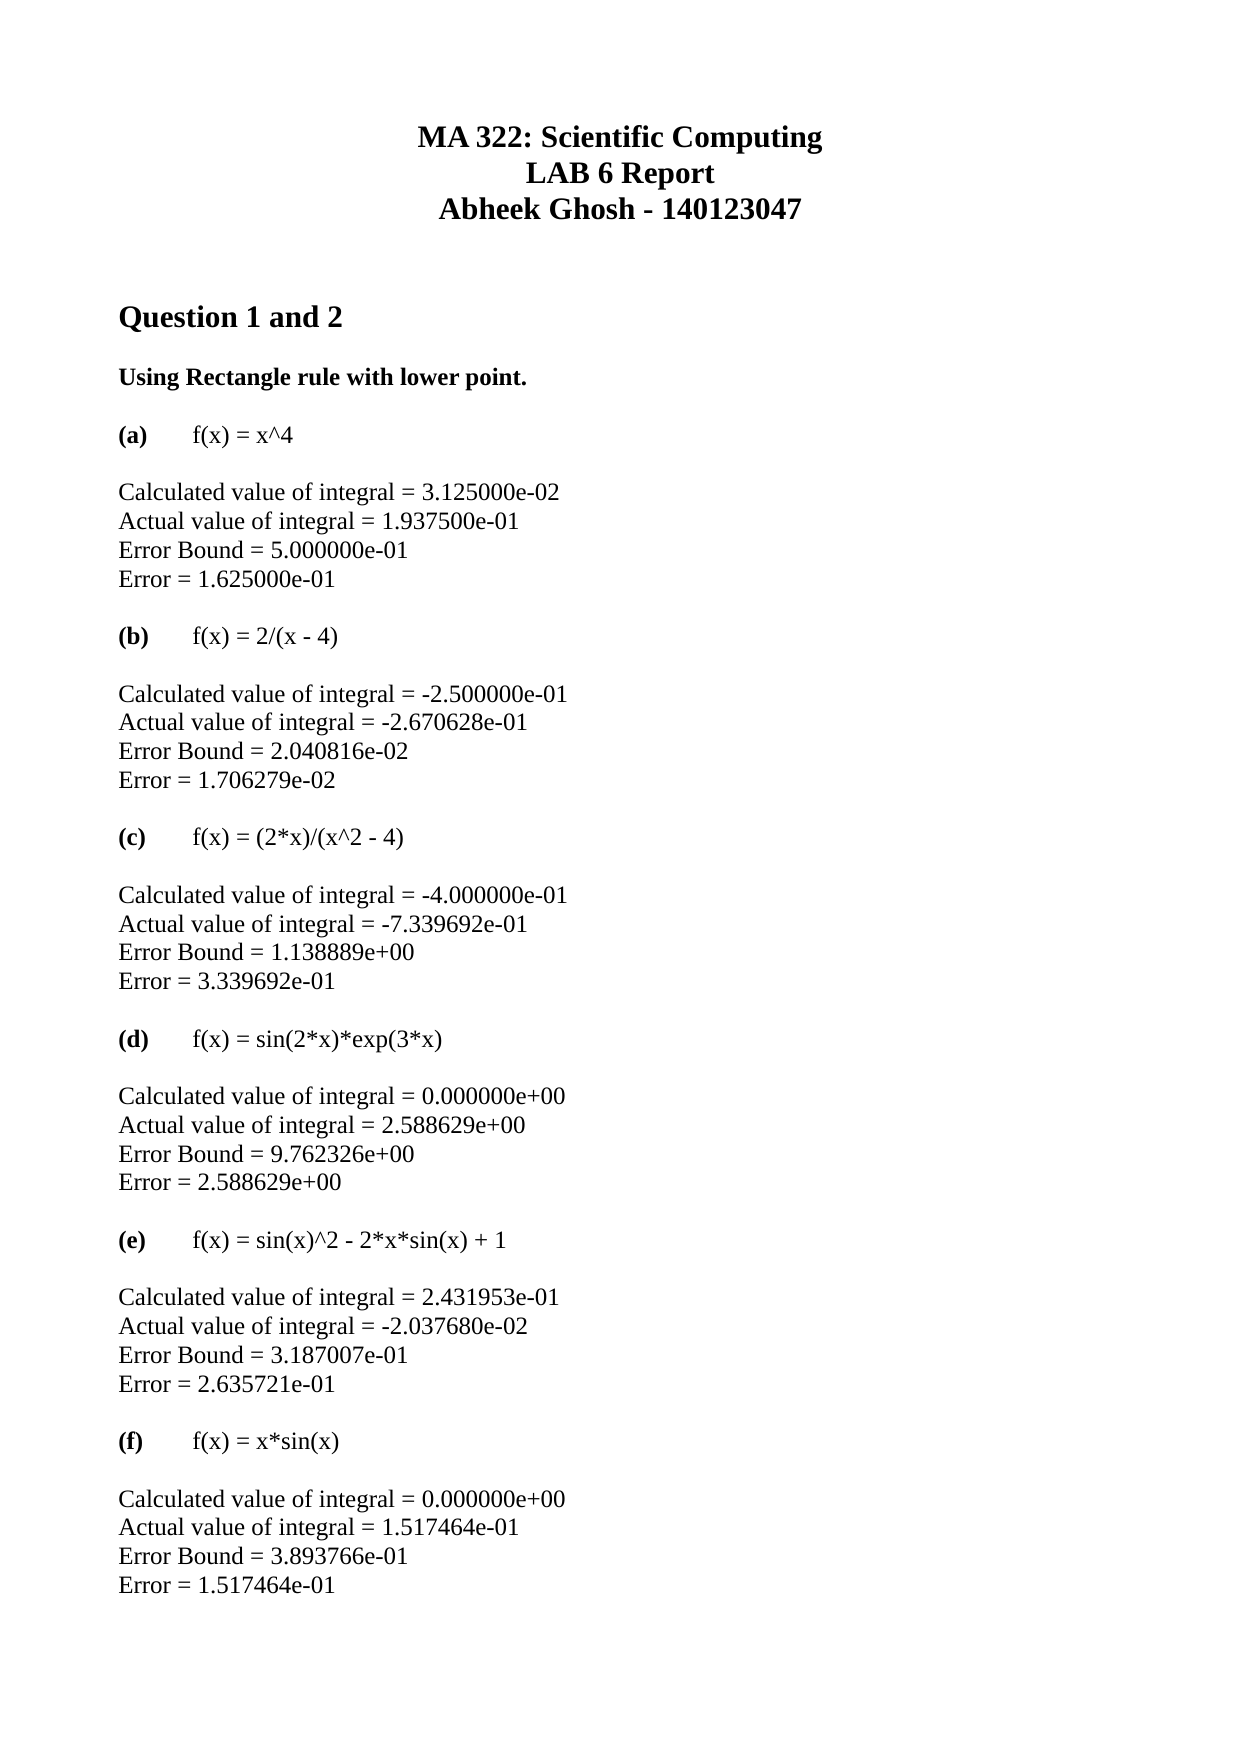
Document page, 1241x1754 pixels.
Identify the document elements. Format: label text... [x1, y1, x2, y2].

text MA 322: Scientific Computing [118, 118, 1122, 154]
text Calculated value of integral = -2.500000e-01 [118, 679, 1122, 707]
text Error = 3.339692e-01 [118, 966, 1122, 995]
text Error Bound = 3.893766e-01 [118, 1541, 1122, 1570]
text (c) f(x) = (2*x)/(x^2 - 4) [118, 822, 1122, 851]
text Actual value of integral = 1.937500e-01 [118, 506, 1122, 535]
text Calculated value of integral = 2.431953e-01 [118, 1282, 1122, 1311]
text (f) f(x) = x*sin(x) [118, 1426, 1122, 1455]
text LAB 6 Report [118, 154, 1122, 190]
text Error = 1.625000e-01 [118, 564, 1122, 592]
text Abheek Ghosh - 140123047 [118, 190, 1122, 226]
text Actual value of integral = -2.670628e-01 [118, 707, 1122, 736]
text Calculated value of integral = 3.125000e-02 [118, 477, 1122, 506]
text Error Bound = 1.138889e+00 [118, 937, 1122, 966]
text (e) f(x) = sin(x)^2 - 2*x*sin(x) + 1 [118, 1225, 1122, 1254]
text Error Bound = 5.000000e-01 [118, 535, 1122, 564]
text Actual value of integral = 1.517464e-01 [118, 1512, 1122, 1541]
text Error = 1.517464e-01 [118, 1570, 1122, 1599]
text Error = 2.588629e+00 [118, 1167, 1122, 1196]
text Error = 2.635721e-01 [118, 1369, 1122, 1397]
text (d) f(x) = sin(2*x)*exp(3*x) [118, 1024, 1122, 1052]
text Error Bound = 2.040816e-02 [118, 736, 1122, 765]
text Error Bound = 9.762326e+00 [118, 1139, 1122, 1167]
text Error = 1.706279e-02 [118, 765, 1122, 794]
text (b) f(x) = 2/(x - 4) [118, 621, 1122, 650]
text Calculated value of integral = 0.000000e+00 [118, 1484, 1122, 1512]
text Error Bound = 3.187007e-01 [118, 1340, 1122, 1369]
text Using Rectangle rule with lower point. [118, 362, 1122, 391]
text Actual value of integral = -7.339692e-01 [118, 909, 1122, 937]
text Calculated value of integral = -4.000000e-01 [118, 880, 1122, 909]
text Actual value of integral = 2.588629e+00 [118, 1110, 1122, 1139]
text Question 1 and 2 [118, 298, 1122, 334]
text Calculated value of integral = 0.000000e+00 [118, 1081, 1122, 1110]
text Actual value of integral = -2.037680e-02 [118, 1311, 1122, 1340]
text (a) f(x) = x^4 [118, 420, 1122, 449]
